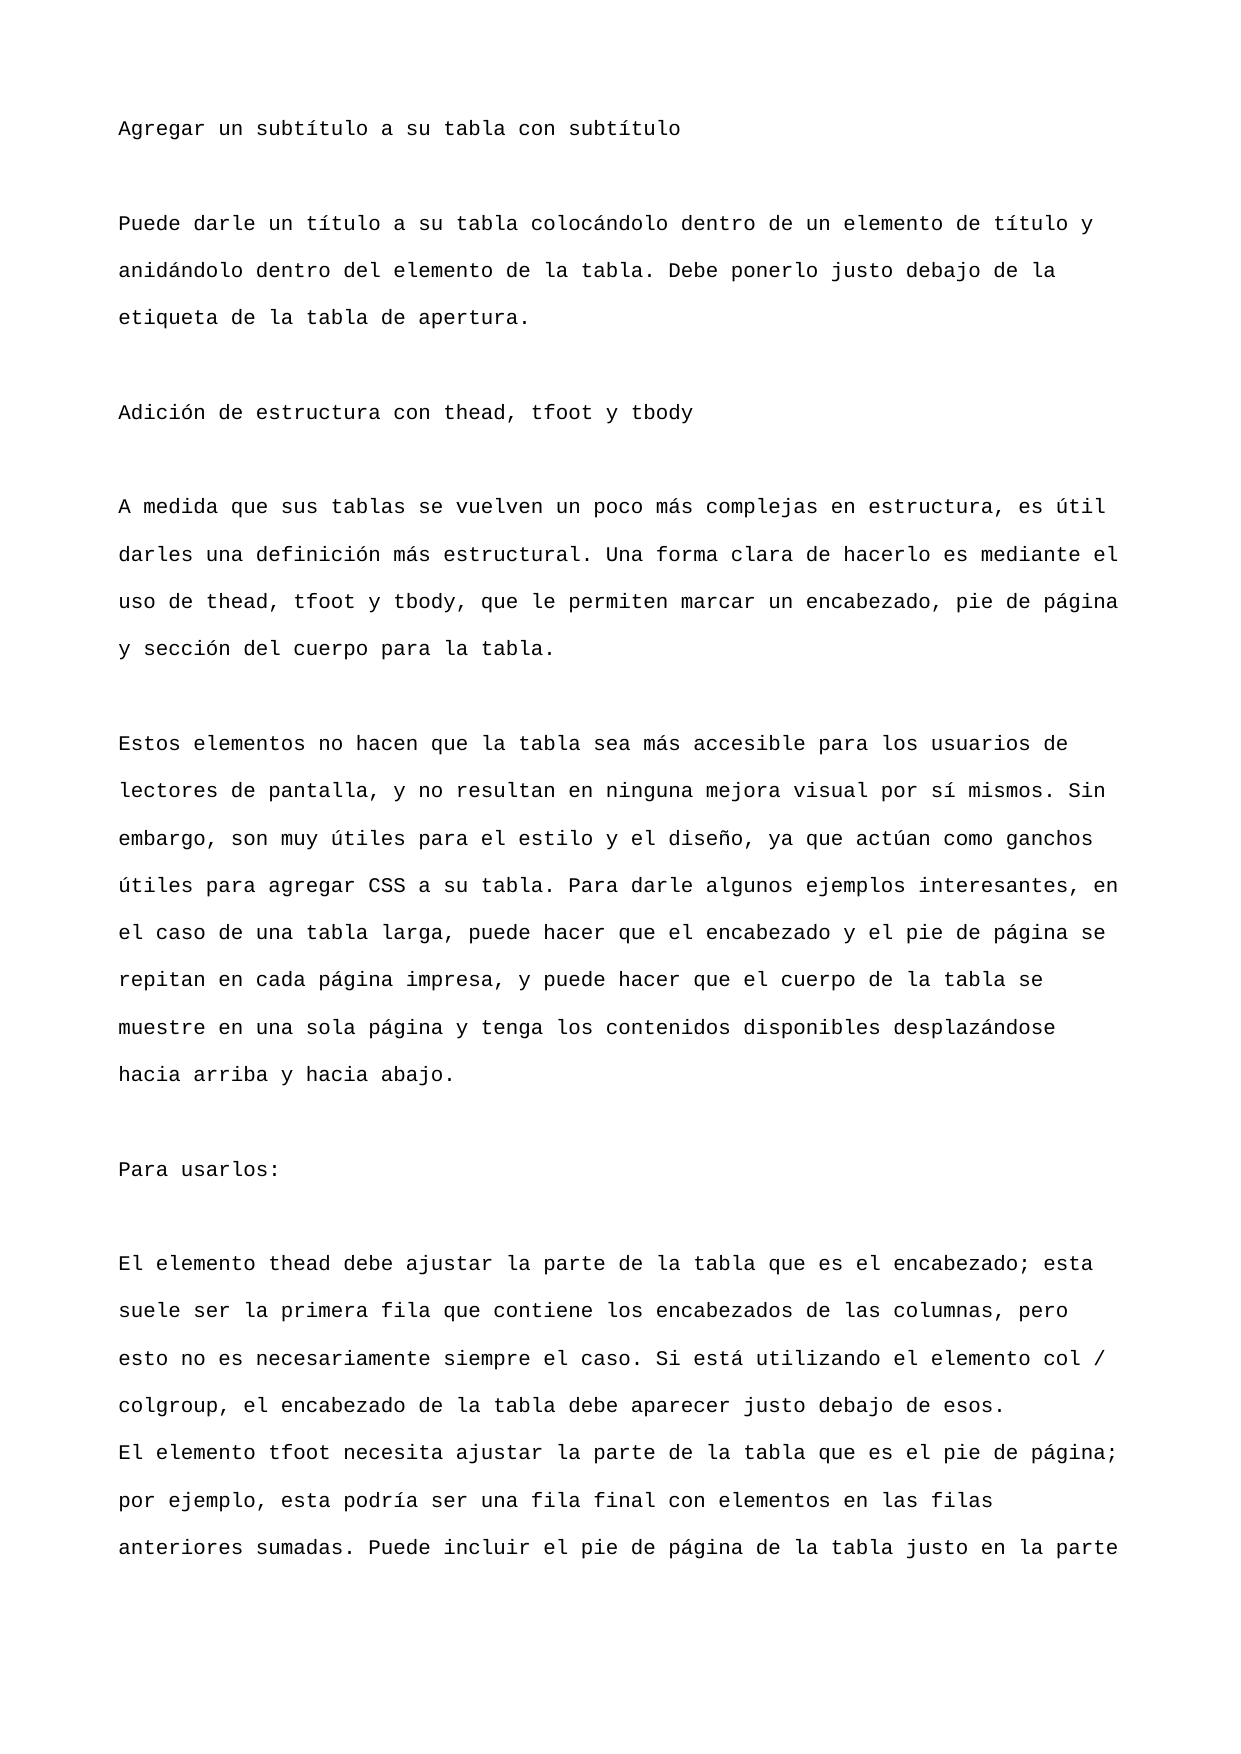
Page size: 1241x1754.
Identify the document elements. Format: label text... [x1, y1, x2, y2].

text A medida que sus tablas se vuelven un poco más complejas en estructura, es útil darles una definición más estructural. Una forma clara de hacerlo es mediante el uso de thead, tfoot y tbody, que le permiten marcar un encabezado, pie de página y sección del cuerpo para la tabla. [118, 496, 1122, 662]
text El elemento tfoot necesita ajustar la parte de la tabla que es el pie de página; por ejemplo, esta podría ser una fila final con elementos en las filas anteriores sumadas. Puede incluir el pie de página de la tabla justo en la parte [118, 1442, 1122, 1561]
text Adición de estructura con thead, tfoot y tbody [118, 402, 1122, 426]
text El elemento thead debe ajustar la parte de la tabla que es el encabezado; esta suele ser la primera fila que contiene los encabezados de las columnas, pero esto no es necesariamente siempre el caso. Si está utilizando el elemento col / colgroup, el encabezado de la tabla debe aparecer justo debajo de esos. [118, 1253, 1122, 1419]
text Agregar un subtítulo a su tabla con subtítulo [118, 118, 1122, 142]
text Estos elementos no hacen que la tabla sea más accesible para los usuarios de lectores de pantalla, y no resultan en ninguna mejora visual por sí mismos. Sin embargo, son muy útiles para el estilo y el diseño, ya que actúan como ganchos útiles para agregar CSS a su tabla. Para darle algunos ejemplos interesantes, en el caso de una tabla larga, puede hacer que el encabezado y el pie de página se repitan en cada página impresa, y puede hacer que el cuerpo de la tabla se muestre en una sola página y tenga los contenidos disponibles desplazándose hacia arriba y hacia abajo. [118, 733, 1122, 1088]
text Puede darle un título a su tabla colocándolo dentro de un elemento de título y anidándolo dentro del elemento de la tabla. Debe ponerlo justo debajo de la etiqueta de la tabla de apertura. [118, 213, 1122, 331]
text Para usarlos: [118, 1158, 1122, 1182]
